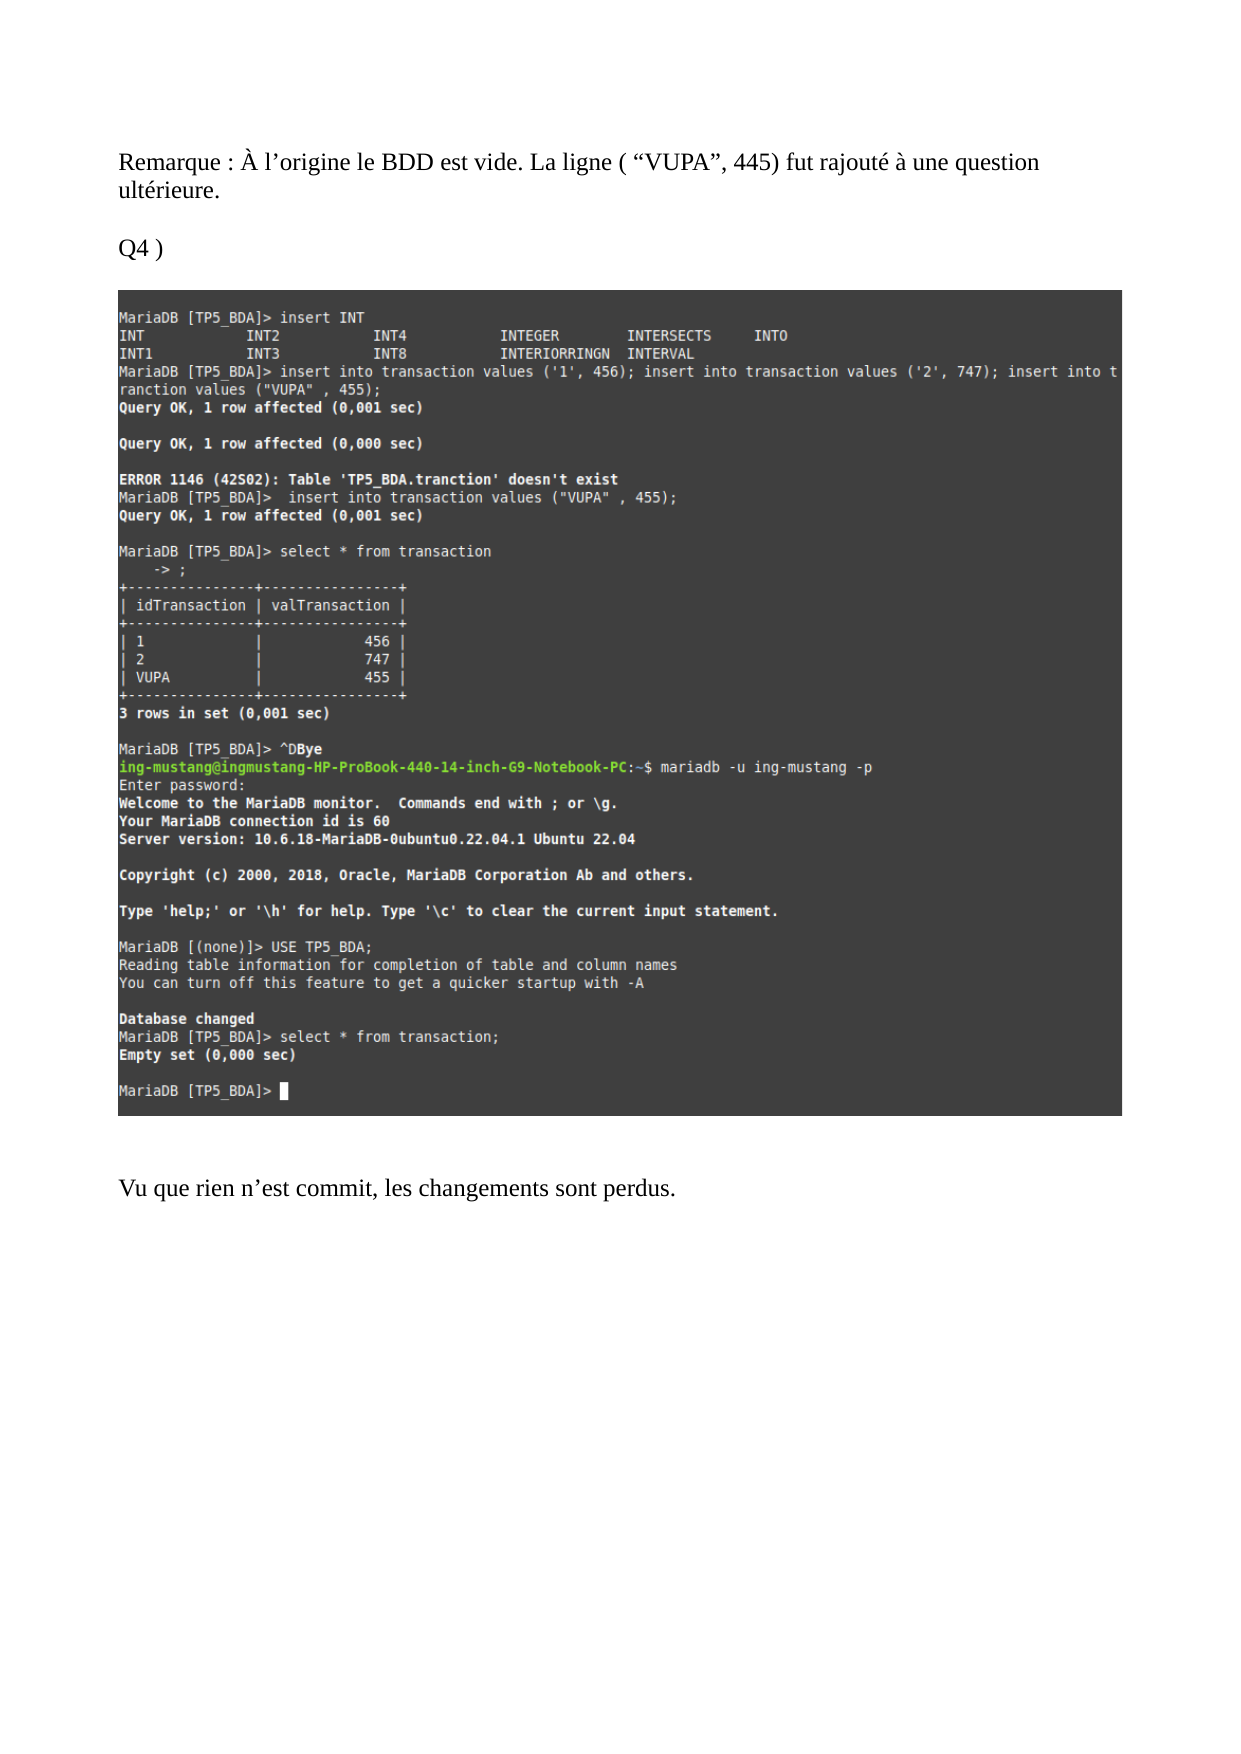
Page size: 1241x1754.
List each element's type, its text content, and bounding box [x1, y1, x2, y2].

text Vu que rien n’est commit, les changements sont perdus. [118, 1173, 1122, 1202]
text Remarque : À l’origine le BDD est vide. La ligne ( “VUPA”, 445) fut rajouté à une question ultérieure. [118, 147, 1122, 204]
text Q4 ) [118, 233, 1122, 262]
picture [118, 290, 1123, 1116]
